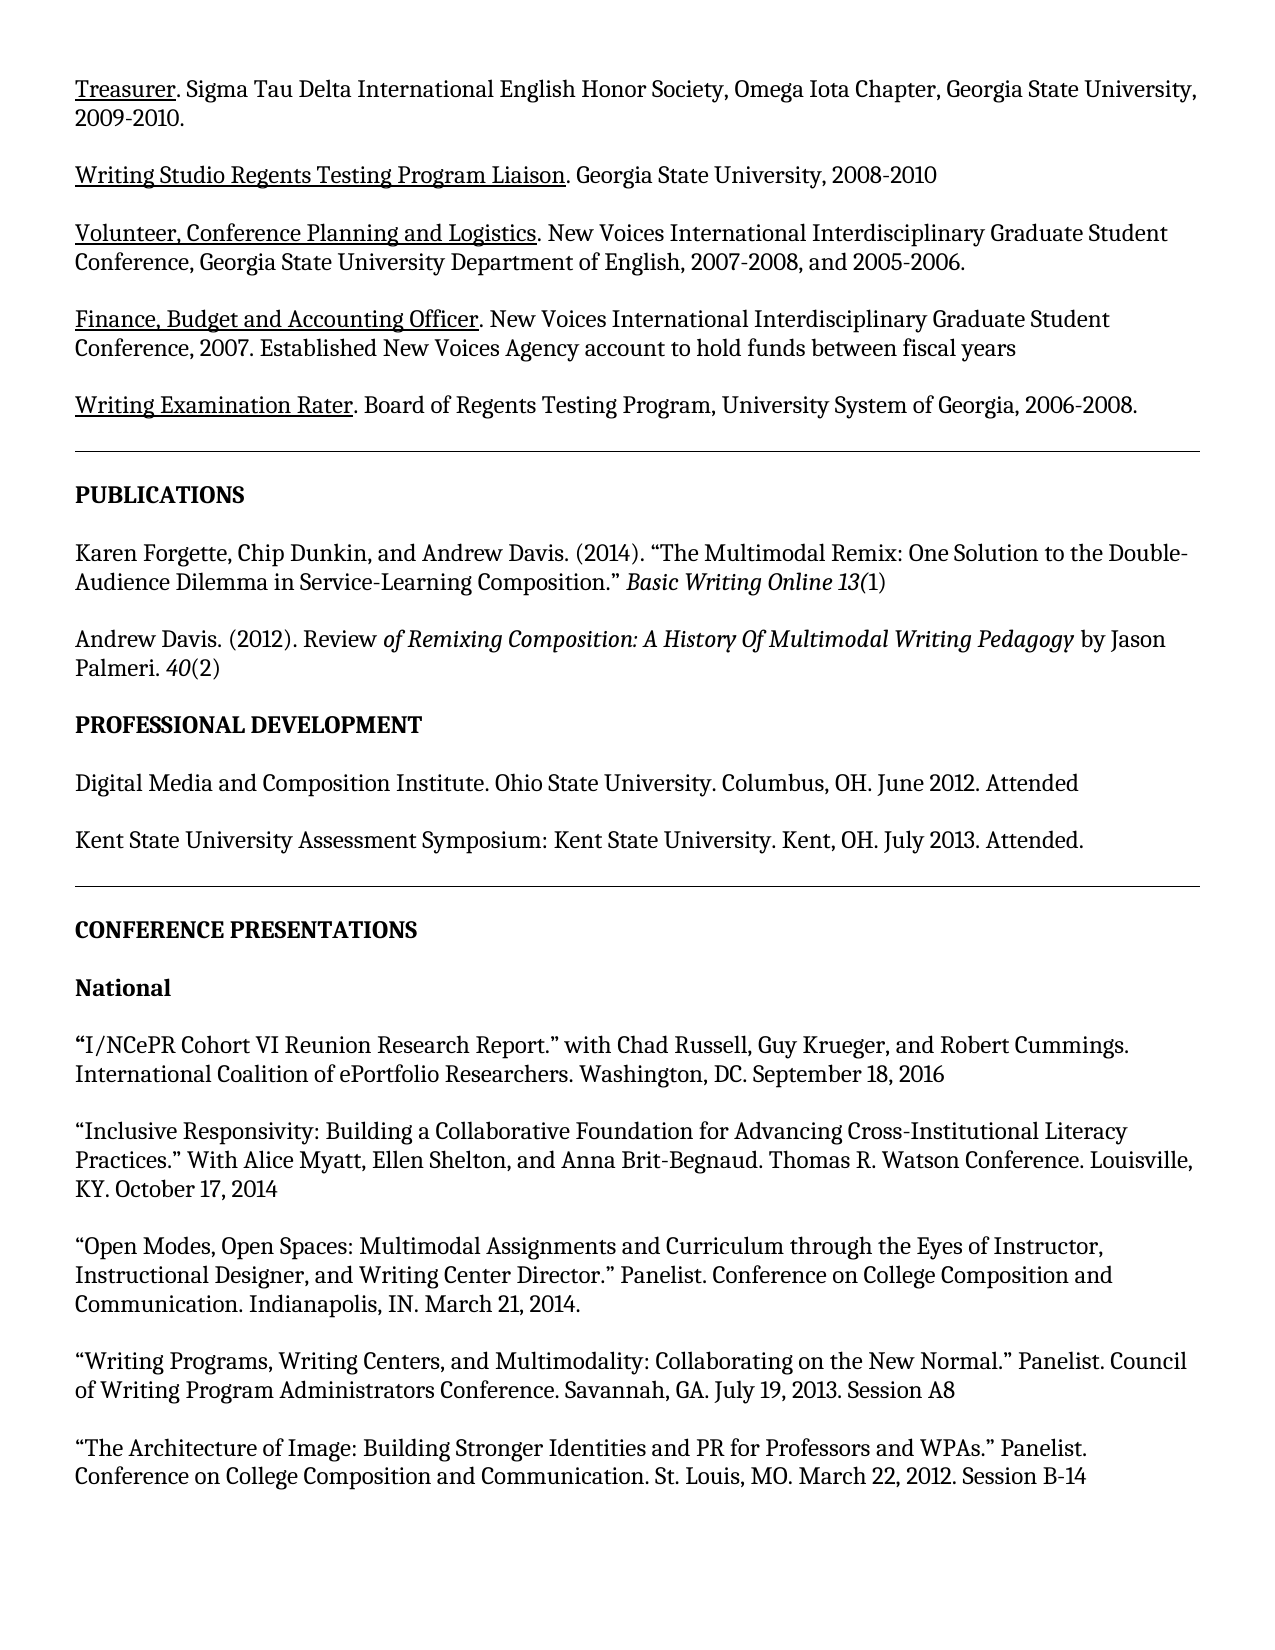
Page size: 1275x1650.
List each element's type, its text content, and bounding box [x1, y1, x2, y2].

text Writing Examination Rater. Board of Regents Testing Program, University System of Georgia, 2006-2008. [75, 391, 1200, 420]
text Digital Media and Composition Institute. Ohio State University. Columbus, OH. June 2012. Attended [75, 769, 1200, 797]
text PROFESSIONAL DEVELOPMENT [75, 711, 1200, 740]
text Andrew Davis. (2012). Review of Remixing Composition: A History Of Multimodal Writing Pedagogy by Jason Palmeri. 40(2) [75, 625, 1200, 682]
text “I/NCePR Cohort VI Reunion Research Report.” with Chad Russell, Guy Krueger, and Robert Cummings. International Coalition of ePortfolio Researchers. Washington, DC. September 18, 2016 [75, 1031, 1200, 1088]
text National [75, 973, 1200, 1002]
text Kent State University Assessment Symposium: Kent State University. Kent, OH. July 2013. Attended. [75, 826, 1200, 855]
text CONFERENCE PRESENTATIONS [75, 916, 1200, 945]
text PUBLICATIONS [75, 481, 1200, 510]
text Karen Forgette, Chip Dunkin, and Andrew Davis. (2014). “The Multimodal Remix: One Solution to the Double-Audience Dilemma in Service-Learning Composition.” Basic Writing Online 13(1) [75, 539, 1200, 596]
text “Writing Programs, Writing Centers, and Multimodality: Collaborating on the New Normal.” Panelist. Council of Writing Program Administrators Conference. Savannah, GA. July 19, 2013. Session A8 [75, 1347, 1200, 1405]
text “The Architecture of Image: Building Stronger Identities and PR for Professors and WPAs.” Panelist. Conference on College Composition and Communication. St. Louis, MO. March 22, 2012. Session B-14 [75, 1433, 1200, 1491]
text Writing Studio Regents Testing Program Liaison. Georgia State University, 2008-2010 [75, 161, 1200, 190]
text “Open Modes, Open Spaces: Multimodal Assignments and Curriculum through the Eyes of Instructor, Instructional Designer, and Writing Center Director.” Panelist. Conference on College Composition and Communication. Indianapolis, IN. March 21, 2014. [75, 1232, 1200, 1318]
text Volunteer, Conference Planning and Logistics. New Voices International Interdisciplinary Graduate Student Conference, Georgia State University Department of English, 2007-2008, and 2005-2006. [75, 219, 1200, 276]
text Finance, Budget and Accounting Officer. New Voices International Interdisciplinary Graduate Student Conference, 2007. Established New Voices Agency account to hold funds between fiscal years [75, 305, 1200, 362]
text Treasurer. Sigma Tau Delta International English Honor Society, Omega Iota Chapter, Georgia State University, 2009-2010. [75, 75, 1200, 132]
text “Inclusive Responsivity: Building a Collaborative Foundation for Advancing Cross-Institutional Literacy Practices.” With Alice Myatt, Ellen Shelton, and Anna Brit-Begnaud. Thomas R. Watson Conference. Louisville, KY. October 17, 2014 [75, 1117, 1200, 1203]
